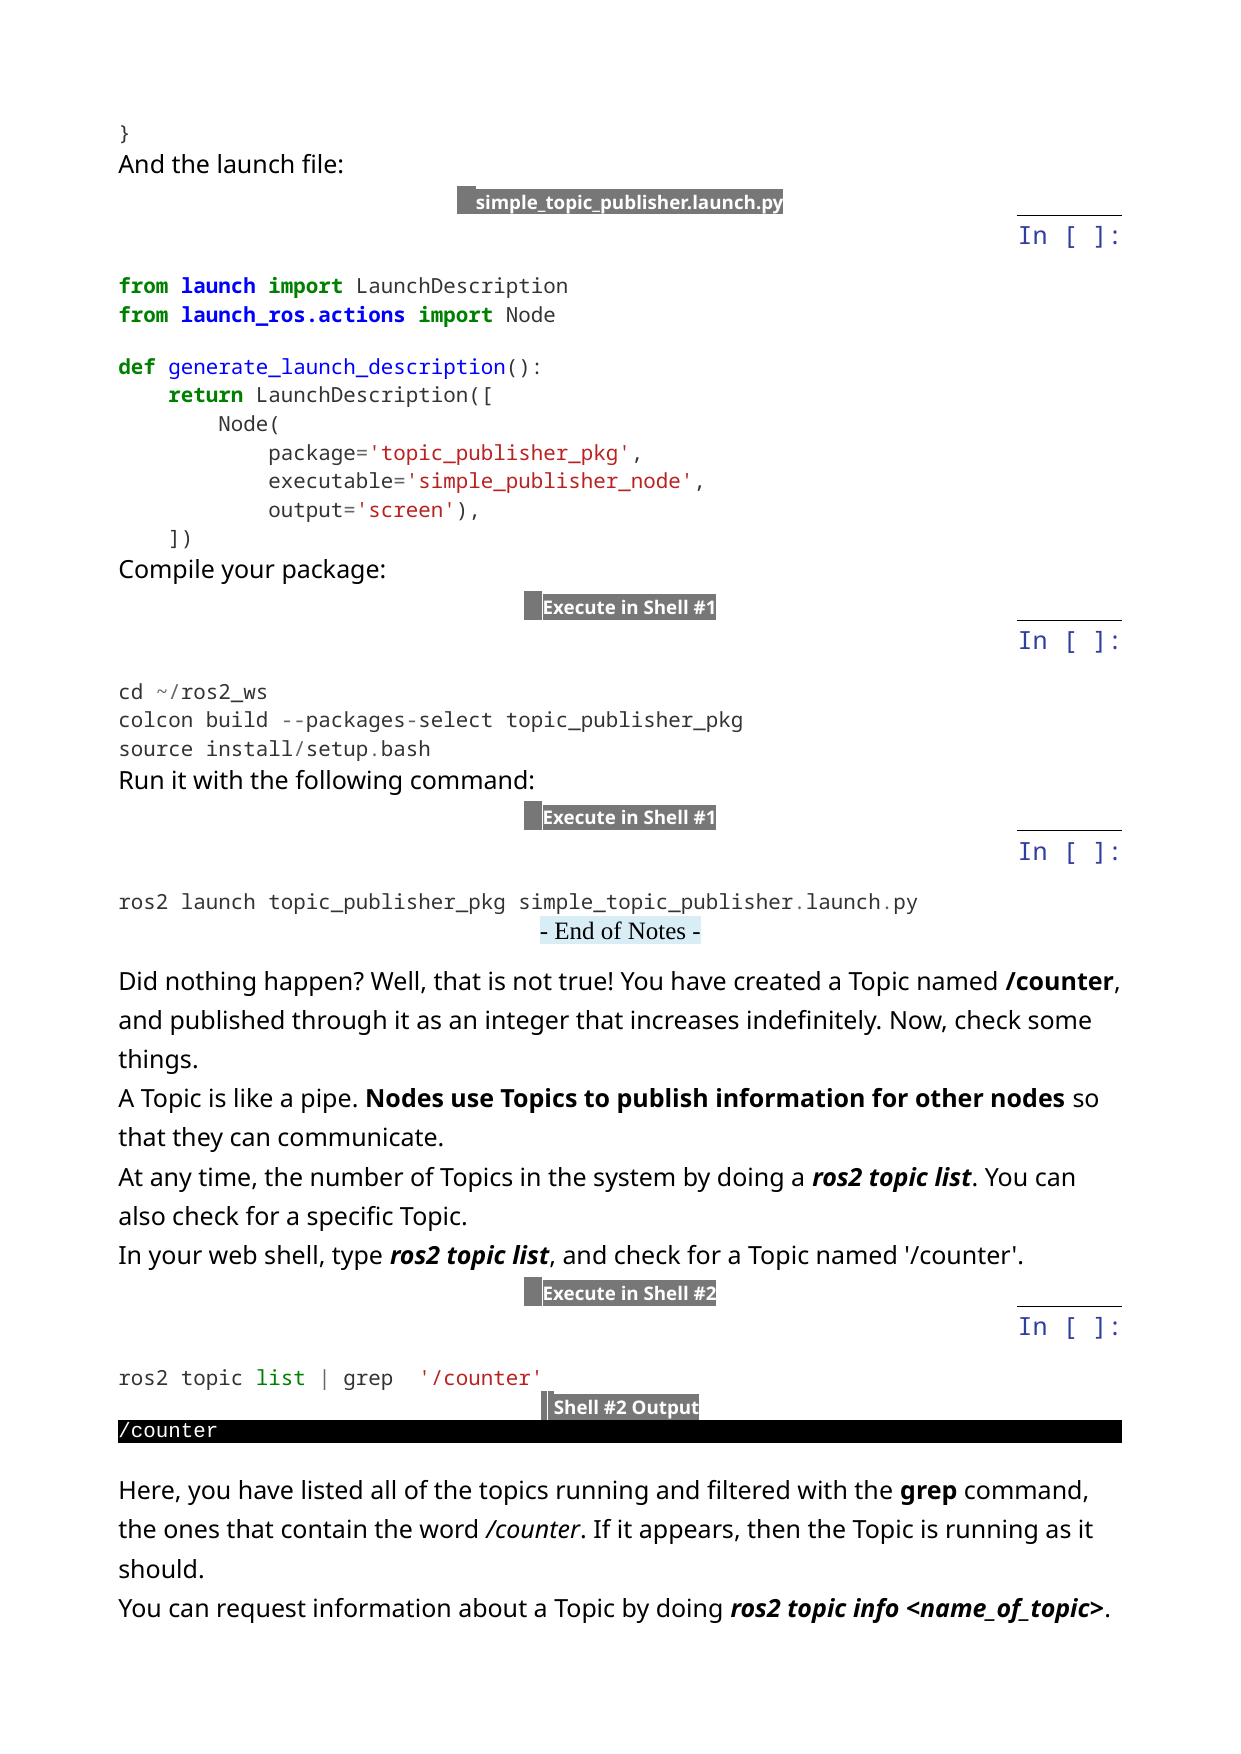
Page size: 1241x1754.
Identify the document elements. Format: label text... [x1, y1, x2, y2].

text package='topic_publisher_pkg', [118, 438, 1122, 466]
text Compile your package: [118, 552, 1122, 586]
text return LaunchDescription([ [118, 381, 1122, 409]
text Here, you have listed all of the topics running and filtered with the grep command, the ones that contain the word /counter. If it appears, then the Topic is running as it should. [118, 1473, 1122, 1585]
text /counter [118, 1420, 1122, 1443]
text Run it with the following command: [118, 762, 1122, 796]
text simple_topic_publisher.launch.py [118, 186, 1122, 214]
text In [ ]: [118, 1306, 1122, 1343]
text Execute in Shell #1 [118, 591, 1122, 620]
text A Topic is like a pipe. Nodes use Topics to publish information for other nodes so that they can communicate. At any time, the number of Topics in the system by doing a ros2 topic list. You can also check for a specific Topic. [118, 1081, 1122, 1232]
text source install/setup.bash [118, 734, 1122, 762]
text from launch_ros.actions import Node [118, 300, 1122, 328]
text And the launch file: [118, 147, 1122, 181]
text cd ~/ros2_ws [118, 677, 1122, 705]
text Execute in Shell #1 [118, 801, 1122, 830]
text ros2 topic list | grep '/counter' [118, 1363, 1122, 1391]
text } [118, 118, 1122, 147]
text In [ ]: [118, 214, 1122, 252]
text colcon build --packages-select topic_publisher_pkg [118, 705, 1122, 734]
text Node( [118, 409, 1122, 438]
text from launch import LaunchDescription [118, 272, 1122, 300]
text Execute in Shell #2 [118, 1277, 1122, 1306]
text In [ ]: [118, 830, 1122, 867]
text - End of Notes - [118, 916, 1122, 944]
text output='screen'), [118, 495, 1122, 523]
text In [ ]: [118, 620, 1122, 657]
text def generate_launch_description(): [118, 352, 1122, 381]
text Did nothing happen? Well, that is not true! You have created a Topic named /counter, and published through it as an integer that increases indefinitely. Now, check some things. [118, 963, 1122, 1076]
text ros2 launch topic_publisher_pkg simple_topic_publisher.launch.py [118, 887, 1122, 916]
text ]) [118, 523, 1122, 552]
text You can request information about a Topic by doing ros2 topic info <name_of_topic>. [118, 1591, 1122, 1624]
text In your web shell, type ros2 topic list, and check for a Topic named '/counter'. [118, 1238, 1122, 1272]
text executable='simple_publisher_node', [118, 466, 1122, 495]
text Shell #2 Output [118, 1391, 1122, 1420]
